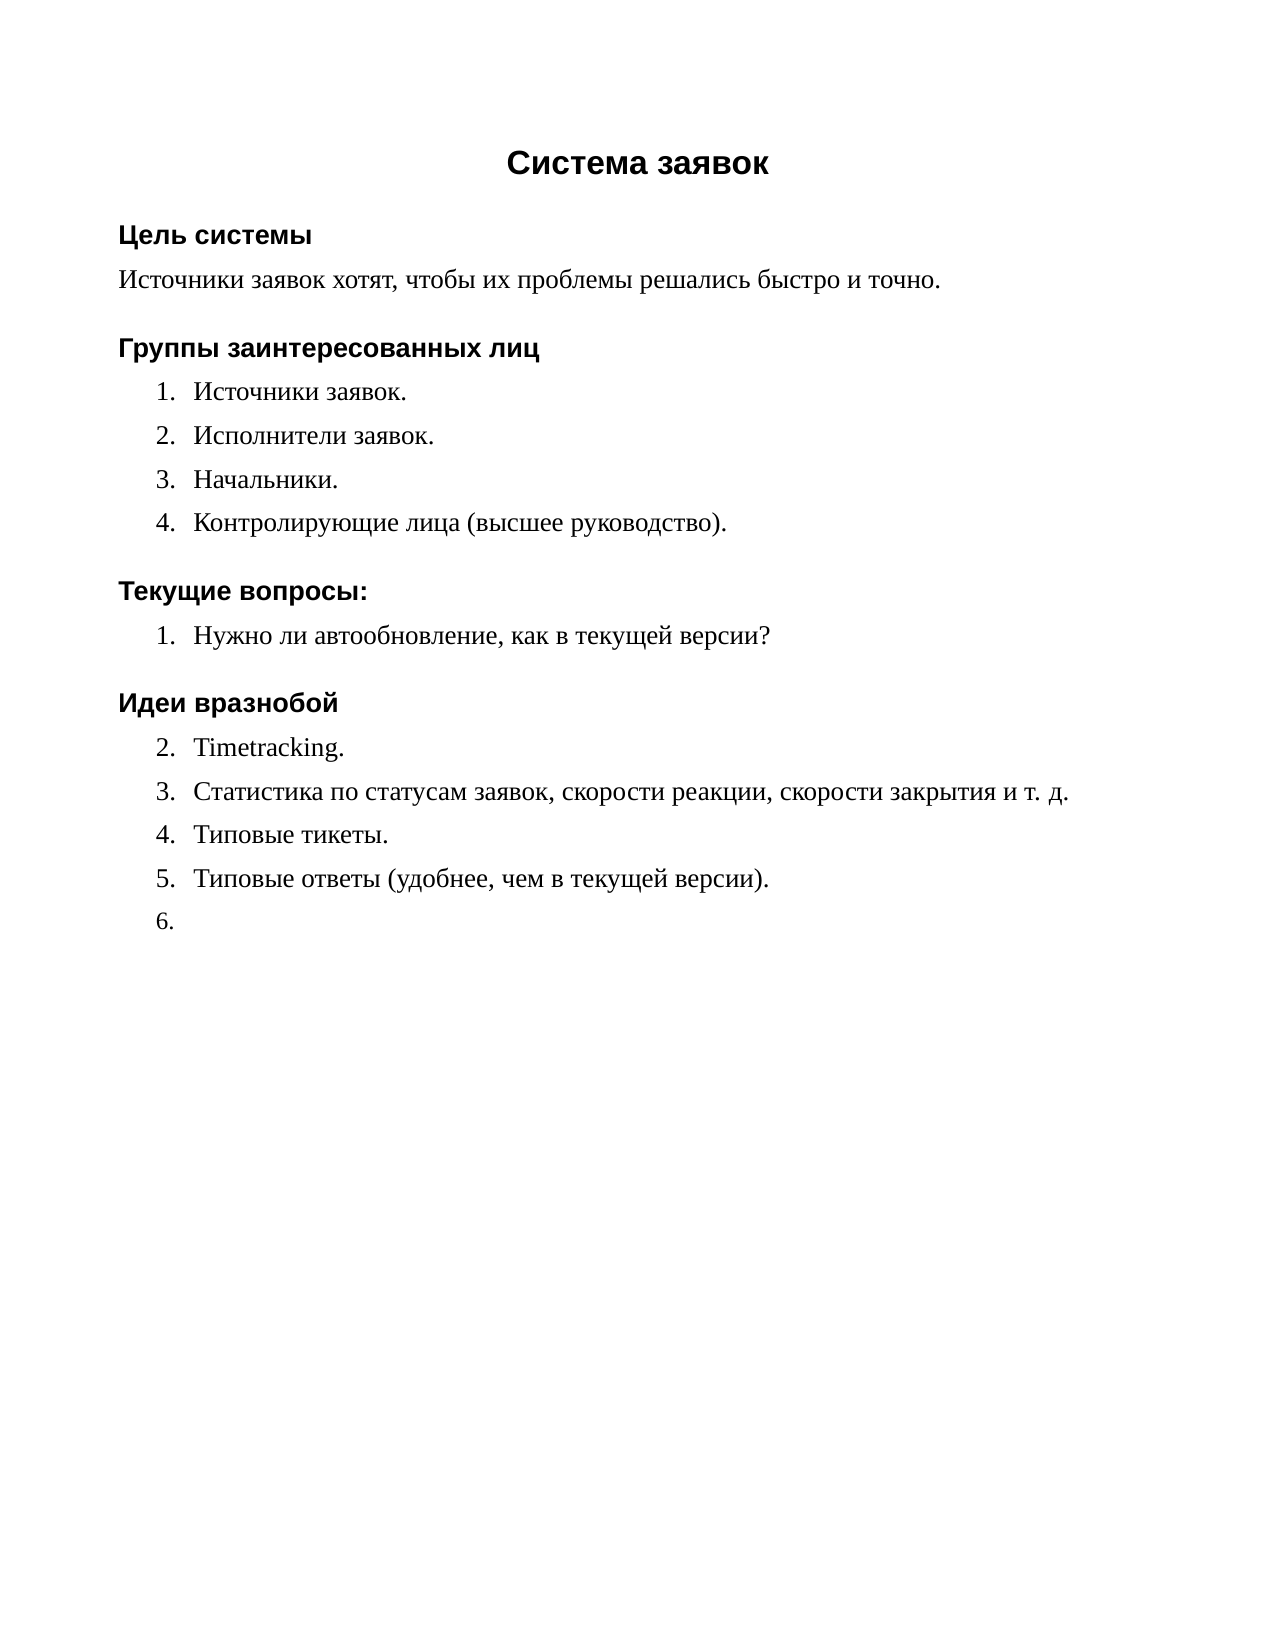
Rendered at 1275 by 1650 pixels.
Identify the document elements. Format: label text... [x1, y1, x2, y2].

subtitle Идеи вразнобой [118, 687, 1157, 719]
text Источники заявок хотят, чтобы их проблемы решались быстро и точно. [118, 263, 1157, 294]
list Исполнители заявок. [156, 419, 1157, 450]
list Нужно ли автообновление, как в текущей версии? [156, 619, 1157, 650]
list Timetracking. [156, 731, 1157, 762]
list Контролирующие лица (высшее руководство). [156, 506, 1157, 537]
list Источники заявок. [156, 375, 1157, 407]
list Начальники. [156, 463, 1157, 494]
list Типовые ответы (удобнее, чем в текущей версии). [156, 862, 1157, 893]
subtitle Текущие вопросы: [118, 575, 1157, 606]
subtitle Система заявок [118, 143, 1157, 182]
subtitle Цель системы [118, 219, 1157, 251]
list Статистика по статусам заявок, скорости реакции, скорости закрытия и т. д. [156, 775, 1157, 806]
subtitle Группы заинтересованных лиц [118, 332, 1157, 363]
list Типовые тикеты. [156, 818, 1157, 849]
